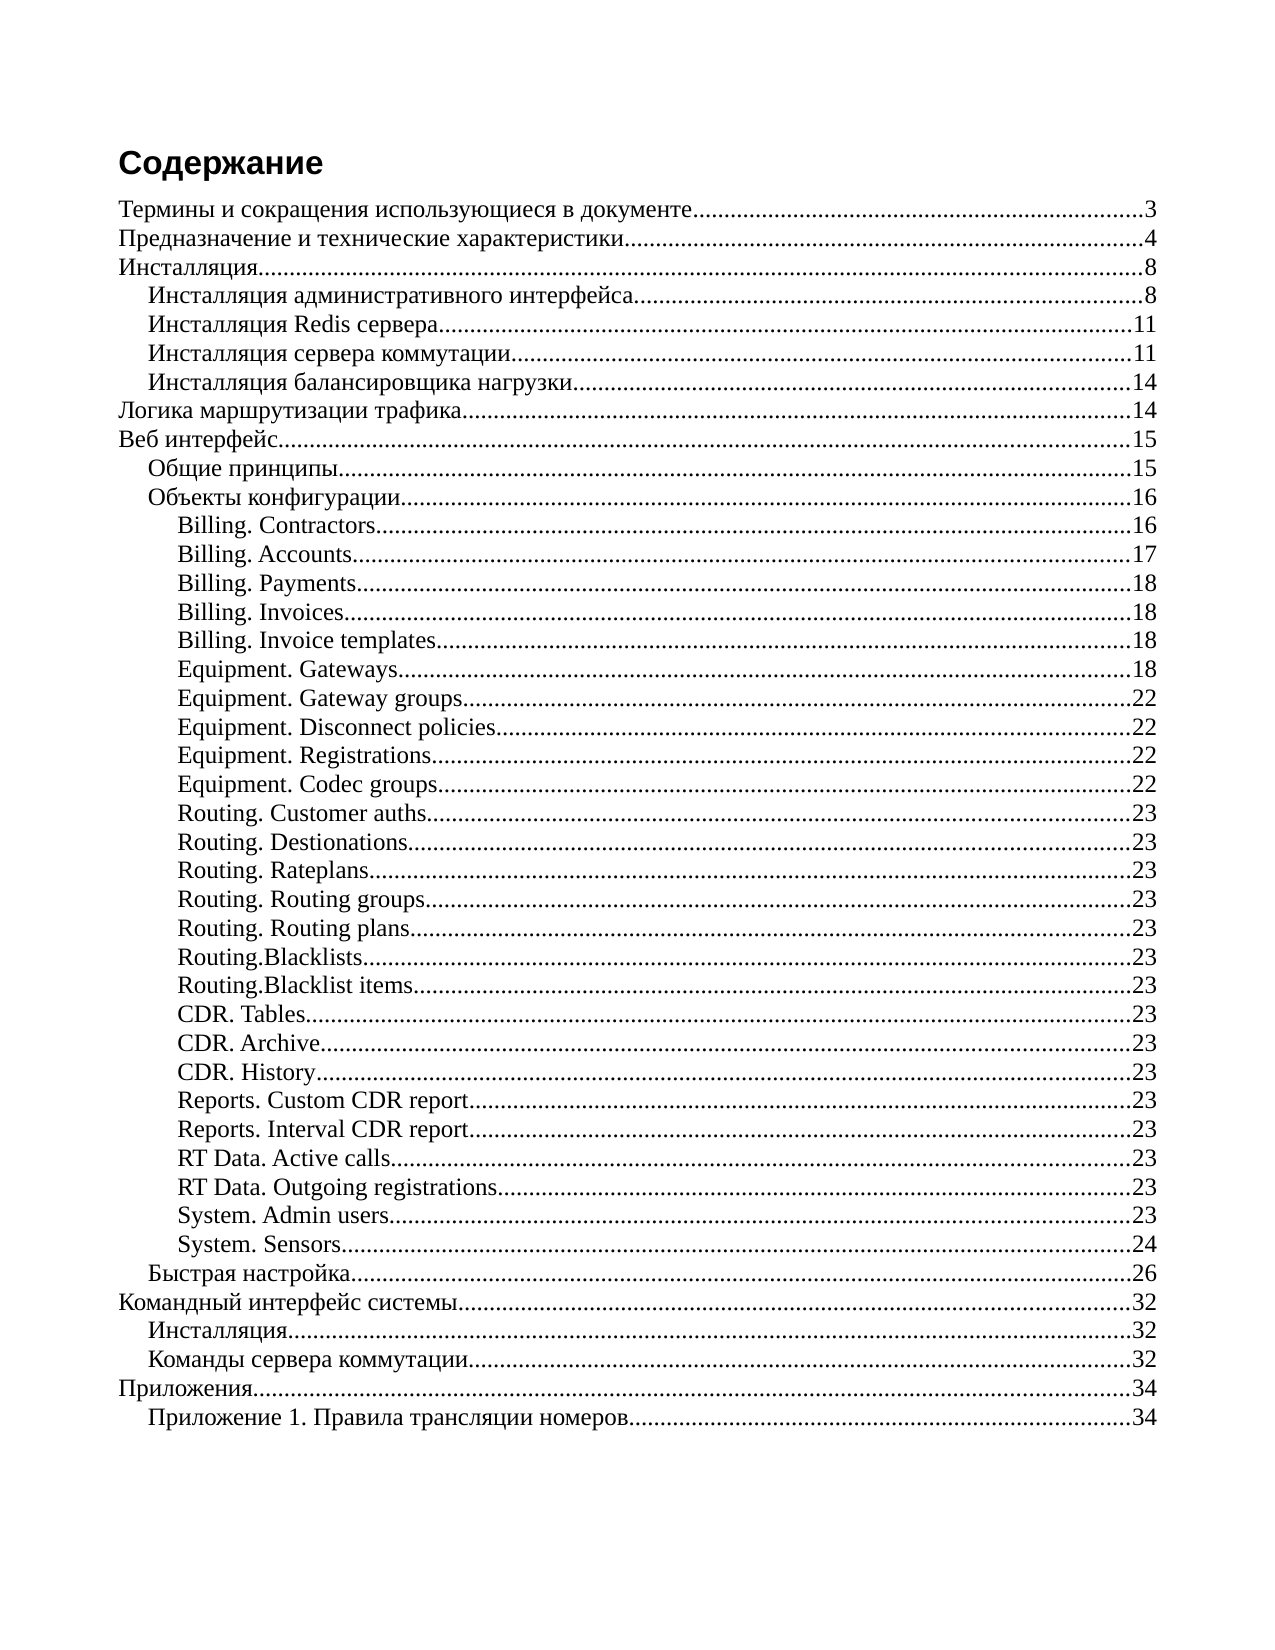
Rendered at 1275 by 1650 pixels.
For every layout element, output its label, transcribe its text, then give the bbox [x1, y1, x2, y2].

text Логика маршрутизации трафика 14 [118, 395, 1157, 424]
text Billing. Invoice templates 18 [177, 625, 1157, 654]
text Billing. Invoices 18 [177, 597, 1157, 625]
text Предназначение и технические характеристики 4 [118, 223, 1157, 252]
text Reports. Interval CDR report 23 [177, 1114, 1157, 1143]
text Routing. Destionations 23 [177, 827, 1157, 855]
text Инсталляция 8 [118, 252, 1157, 280]
text CDR. History 23 [177, 1057, 1157, 1085]
text Инсталляция балансировщика нагрузки 14 [148, 367, 1157, 395]
text Инсталляция 32 [148, 1315, 1157, 1344]
text Инсталляция административного интерфейса. 8 [148, 280, 1157, 309]
text Equipment. Registrations 22 [177, 740, 1157, 769]
text Команды сервера коммутации 32 [148, 1344, 1157, 1373]
subtitle Содержание [118, 143, 1157, 182]
text Billing. Payments 18 [177, 568, 1157, 597]
text Reports. Custom CDR report 23 [177, 1085, 1157, 1114]
text RT Data. Active calls 23 [177, 1143, 1157, 1172]
text Equipment. Disconnect policies 22 [177, 712, 1157, 740]
text Командный интерфейс системы 32 [118, 1287, 1157, 1315]
text Термины и сокращения использующиеся в документе 3 [118, 194, 1157, 223]
text Routing. Routing groups 23 [177, 884, 1157, 913]
text Инсталляция Redis сервера 11 [148, 309, 1157, 338]
text Routing. Routing plans 23 [177, 913, 1157, 942]
text Веб интерфейс 15 [118, 424, 1157, 453]
text RT Data. Outgoing registrations 23 [177, 1172, 1157, 1200]
text Приложения 34 [118, 1373, 1157, 1402]
text Приложение 1. Правила трансляции номеров 34 [148, 1402, 1157, 1430]
text Equipment. Gateways 18 [177, 654, 1157, 683]
text Routing. Rateplans 23 [177, 855, 1157, 884]
text Billing. Contractors 16 [177, 510, 1157, 539]
text System. Admin users 23 [177, 1200, 1157, 1229]
text System. Sensors 24 [177, 1229, 1157, 1258]
text Equipment. Codec groups 22 [177, 769, 1157, 798]
text Routing.Blacklists 23 [177, 942, 1157, 970]
text Общие принципы 15 [148, 453, 1157, 482]
text Equipment. Gateway groups 22 [177, 683, 1157, 712]
text Routing. Customer auths 23 [177, 798, 1157, 827]
text Быстрая настройка 26 [148, 1258, 1157, 1287]
text CDR. Tables 23 [177, 999, 1157, 1028]
text CDR. Archive 23 [177, 1028, 1157, 1057]
text Billing. Accounts 17 [177, 539, 1157, 568]
text Инсталляция сервера коммутации 11 [148, 338, 1157, 367]
text Объекты конфигурации 16 [148, 482, 1157, 510]
text Routing.Blacklist items 23 [177, 970, 1157, 999]
